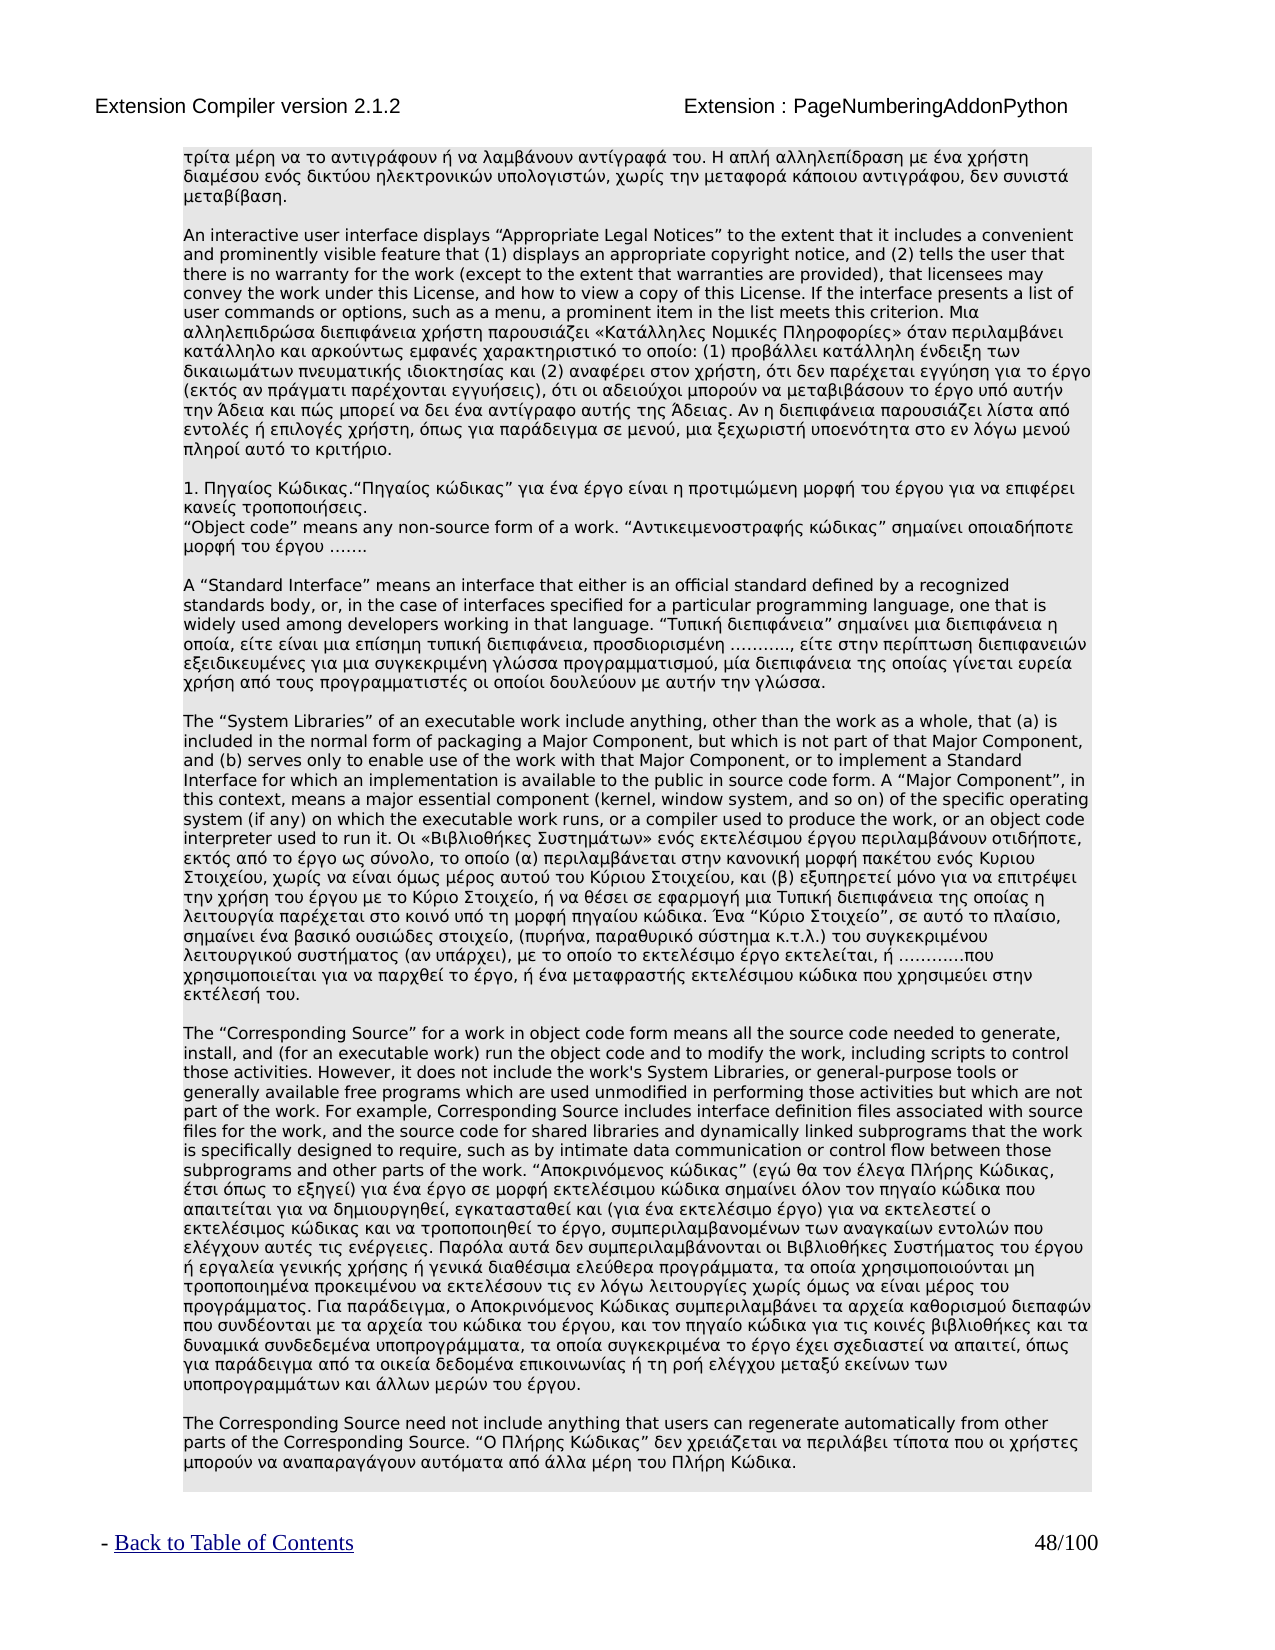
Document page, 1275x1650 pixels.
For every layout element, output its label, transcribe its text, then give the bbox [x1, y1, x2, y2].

text The Corresponding Source need not include anything that users can regenerate automatically from other parts of the Corresponding Source. “Ο Πλήρης Κώδικας” δεν χρειάζεται να περιλάβει τίποτα που οι χρήστες μπορούν να αναπαραγάγουν αυτόματα από άλλα μέρη του Πλήρη Κώδικα. [183, 1414, 1092, 1472]
text τρίτα μέρη να το αντιγράφουν ή να λαμβάνουν αντίγραφά του. Η απλή αλληλεπίδραση με ένα χρήστη διαμέσου ενός δικτύου ηλεκτρονικών υπολογιστών, χωρίς την μεταφορά κάποιου αντιγράφου, δεν συνιστά μεταβίβαση. [183, 147, 1092, 206]
text “Object code” means any non-source form of a work. “Αντικειμενοστραφής κώδικας” σημαίνει οποιαδήποτε μορφή του έργου ……. [183, 518, 1092, 557]
text A “Standard Interface” means an interface that either is an official standard defined by a recognized standards body, or, in the case of interfaces specified for a particular programming language, one that is widely used among developers working in that language. “Τυπική διεπιφάνεια” σημαίνει μια διεπιφάνεια η οποία, είτε είναι μια επίσημη τυπική διεπιφάνεια, προσδιορισμένη ……….., είτε στην περίπτωση διεπιφανειών εξειδικευμένες για μια συγκεκριμένη γλώσσα προγραμματισμού, μία διεπιφάνεια της οποίας γίνεται ευρεία χρήση από τους προγραμματιστές οι οποίοι δουλεύουν με αυτήν την γλώσσα. [183, 576, 1092, 693]
text An interactive user interface displays “Appropriate Legal Notices” to the extent that it includes a convenient and prominently visible feature that (1) displays an appropriate copyright notice, and (2) tells the user that there is no warranty for the work (except to the extent that warranties are provided), that licensees may convey the work under this License, and how to view a copy of this License. If the interface presents a list of user commands or options, such as a menu, a prominent item in the list meets this criterion. Μια αλληλεπιδρώσα διεπιφάνεια χρήστη παρουσιάζει «Κατάλληλες Νομικές Πληροφορίες» όταν περιλαμβάνει κατάλληλο και αρκούντως εμφανές χαρακτηριστικό το οποίο: (1) προβάλλει κατάλληλη ένδειξη των δικαιωμάτων πνευματικής ιδιοκτησίας και (2) αναφέρει στον χρήστη, ότι δεν παρέχεται εγγύηση για το έργο (εκτός αν πράγματι παρέχονται εγγυήσεις), ότι οι αδειούχοι μπορούν να μεταβιβάσουν το έργο υπό αυτήν την Άδεια και πώς μπορεί να δει ένα αντίγραφο αυτής της Άδειας. Αν η διεπιφάνεια παρουσιάζει λίστα από εντολές ή επιλογές χρήστη, όπως για παράδειγμα σε μενού, μια ξεχωριστή υποενότητα στο εν λόγω μενού πληροί αυτό το κριτήριο. [183, 225, 1092, 459]
text 1. Πηγαίος Κώδικας. “Πηγαίος κώδικας” για ένα έργο είναι η προτιμώμενη μορφή του έργου για να επιφέρει κανείς τροποποιήσεις. [183, 479, 1092, 518]
text The “System Libraries” of an executable work include anything, other than the work as a whole, that (a) is included in the normal form of packaging a Major Component, but which is not part of that Major Component, and (b) serves only to enable use of the work with that Major Component, or to implement a Standard Interface for which an implementation is available to the public in source code form. A “Major Component”, in this context, means a major essential component (kernel, window system, and so on) of the specific operating system (if any) on which the executable work runs, or a compiler used to produce the work, or an object code interpreter used to run it. Οι «Βιβλιοθήκες Συστημάτων» ενός εκτελέσιμου έργου περιλαμβάνουν οτιδήποτε, εκτός από το έργο ως σύνολο, το οποίο (α) περιλαμβάνεται στην κανονική μορφή πακέτου ενός Κυριου Στοιχείου, χωρίς να είναι όμως μέρος αυτού του Κύριου Στοιχείου, και (β) εξυπηρετεί μόνο για να επιτρέψει την χρήση του έργου με το Κύριο Στοιχείο, ή να θέσει σε εφαρμογή μια Τυπική διεπιφάνεια της οποίας η λειτουργία παρέχεται στο κοινό υπό τη μορφή πηγαίου κώδικα. Ένα “Κύριο Στοιχείο”, σε αυτό το πλαίσιο, σημαίνει ένα βασικό ουσιώδες στοιχείο, (πυρήνα, παραθυρικό σύστημα κ.τ.λ.) του συγκεκριμένου λειτουργικού συστήματος (αν υπάρχει), με το οποίο το εκτελέσιμο έργο εκτελείται, ή …………που χρησιμοποιείται για να παρχθεί το έργο, ή ένα μεταφραστής εκτελέσιμου κώδικα που χρησιμεύει στην εκτέλεσή του. [183, 712, 1092, 1004]
text The “Corresponding Source” for a work in object code form means all the source code needed to generate, install, and (for an executable work) run the object code and to modify the work, including scripts to control those activities. However, it does not include the work's System Libraries, or general-purpose tools or generally available free programs which are used unmodified in performing those activities but which are not part of the work. For example, Corresponding Source includes interface definition files associated with source files for the work, and the source code for shared libraries and dynamically linked subprograms that the work is specifically designed to require, such as by intimate data communication or control flow between those subprograms and other parts of the work. “Αποκρινόμενος κώδικας” (εγώ θα τον έλεγα Πλήρης Κώδικας, έτσι όπως το εξηγεί) για ένα έργο σε μορφή εκτελέσιμου κώδικα σημαίνει όλον τον πηγαίο κώδικα που απαιτείται για να δημιουργηθεί, εγκατασταθεί και (για ένα εκτελέσιμο έργο) για να εκτελεστεί ο εκτελέσιμος κώδικας και να τροποποιηθεί το έργο, συμπεριλαμβανομένων των αναγκαίων εντολών που ελέγχουν αυτές τις ενέργειες. Παρόλα αυτά δεν συμπεριλαμβάνονται οι Βιβλιοθήκες Συστήματος του έργου ή εργαλεία γενικής χρήσης ή γενικά διαθέσιμα ελεύθερα προγράμματα, τα οποία χρησιμοποιούνται μη τροποποιημένα προκειμένου να εκτελέσουν τις εν λόγω λειτουργίες χωρίς όμως να είναι μέρος του προγράμματος. Για παράδειγμα, ο Αποκρινόμενος Κώδικας συμπεριλαμβάνει τα αρχεία καθορισμού διεπαφών που συνδέονται με τα αρχεία του κώδικα του έργου, και τον πηγαίο κώδικα για τις κοινές βιβλιοθήκες και τα δυναμικά συνδεδεμένα υποπρογράμματα, τα οποία συγκεκριμένα το έργο έχει σχεδιαστεί να απαιτεί, όπως για παράδειγμα από τα οικεία δεδομένα επικοινωνίας ή τη ροή ελέγχου μεταξύ εκείνων των υποπρογραμμάτων και άλλων μερών του έργου. [183, 1024, 1092, 1394]
